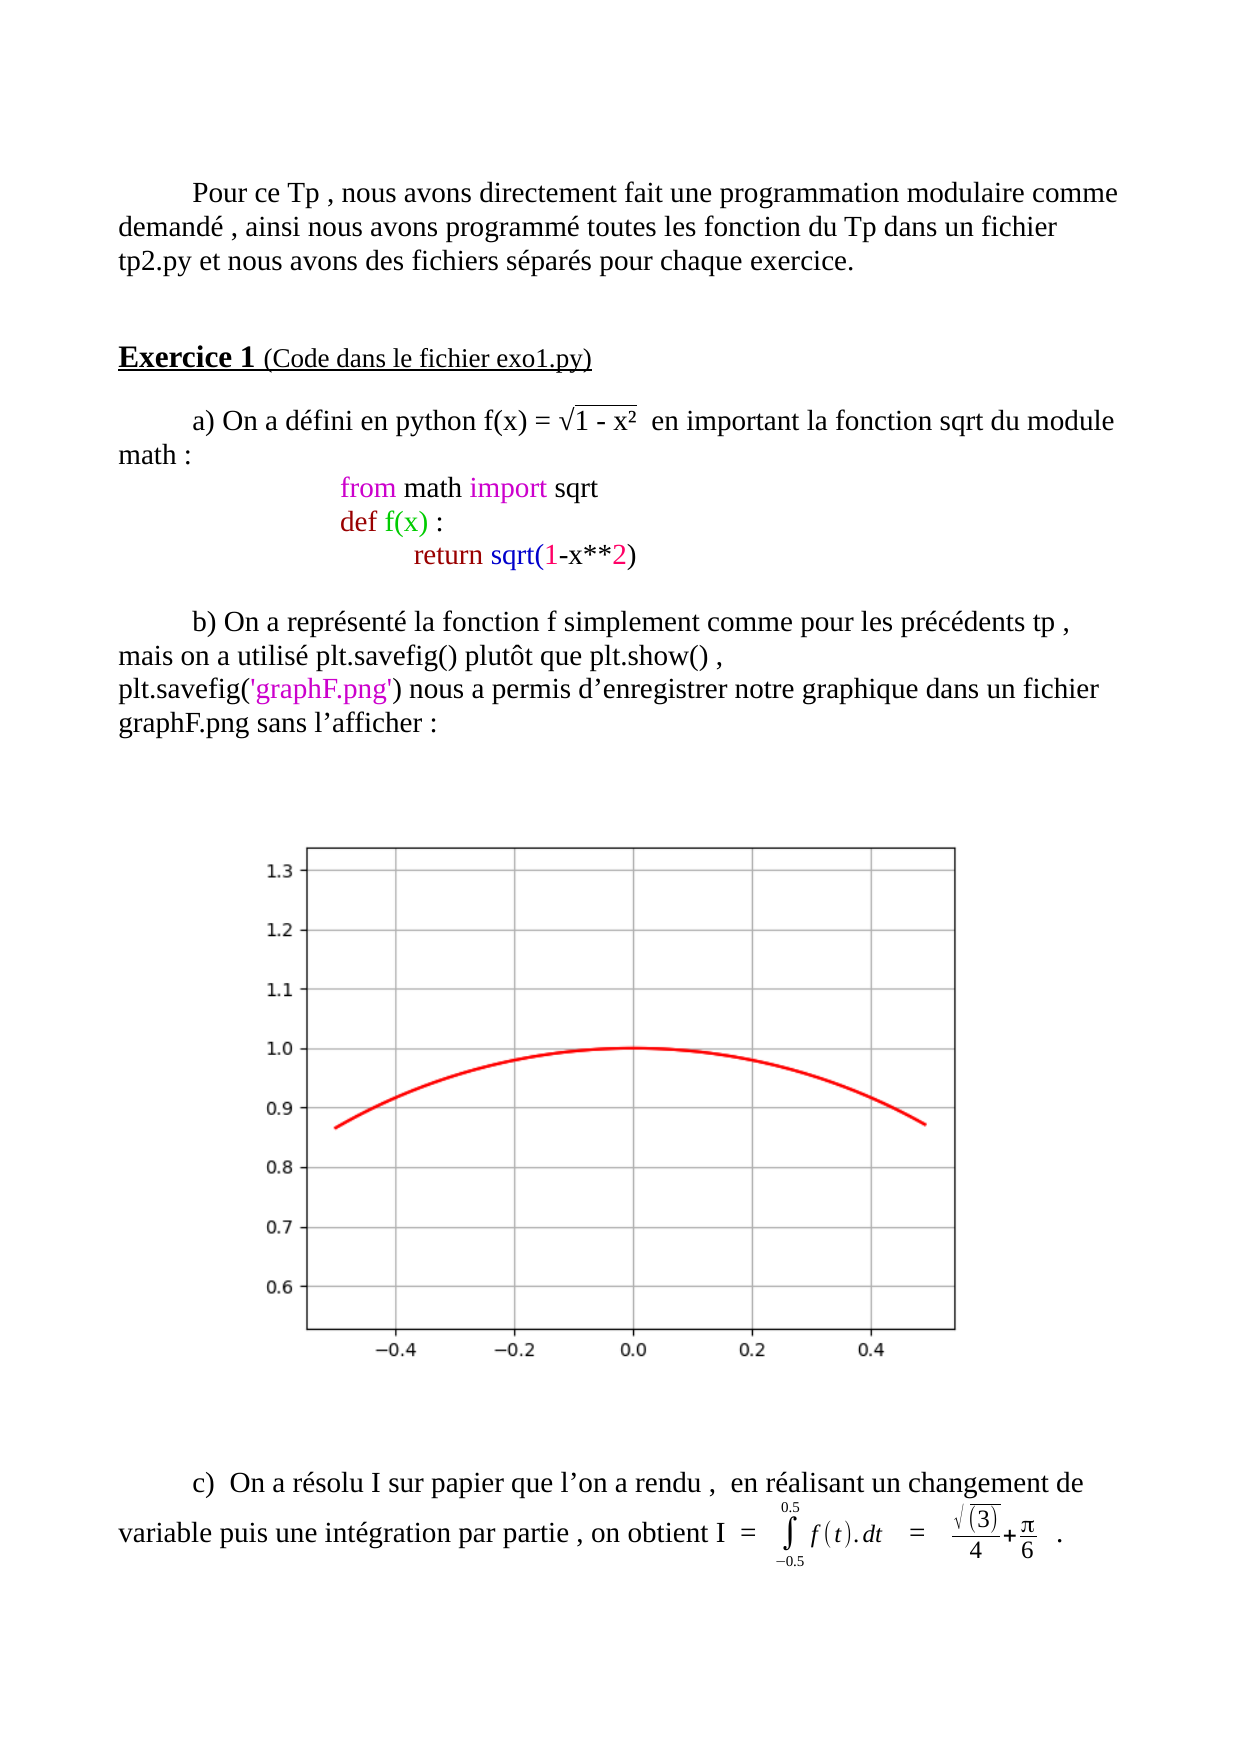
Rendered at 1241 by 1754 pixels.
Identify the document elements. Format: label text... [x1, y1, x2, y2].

text def f(x) : [118, 504, 1122, 537]
text Exercice 1 (Code dans le fichier exo1.py) [118, 338, 1122, 374]
text return sqrt(1-x**2) [118, 537, 1122, 571]
text b) On a représenté la fonction f simplement comme pour les précédents tp , mais on a utilisé plt.savefig() plutôt que plt.show() , [118, 604, 1122, 672]
picture [202, 772, 1038, 1398]
text plt.savefig('graphF.png') nous a permis d’enregistrer notre graphique dans un fichier graphF.png sans l’afficher : [118, 672, 1122, 739]
text c) On a résolu I sur papier que l’on a rendu , en réalisant un changement de variable puis une intégration par partie , on obtient I = = . [118, 1465, 1122, 1569]
text from math import sqrt [118, 470, 1122, 504]
text Pour ce Tp , nous avons directement fait une programmation modulaire comme demandé , ainsi nous avons programmé toutes les fonction du Tp dans un fichier tp2.py et nous avons des fichiers séparés pour chaque exercice. [118, 176, 1122, 276]
text a) On a défini en python f(x) = √1 - x² en important la fonction sqrt du module math : [118, 403, 1122, 470]
